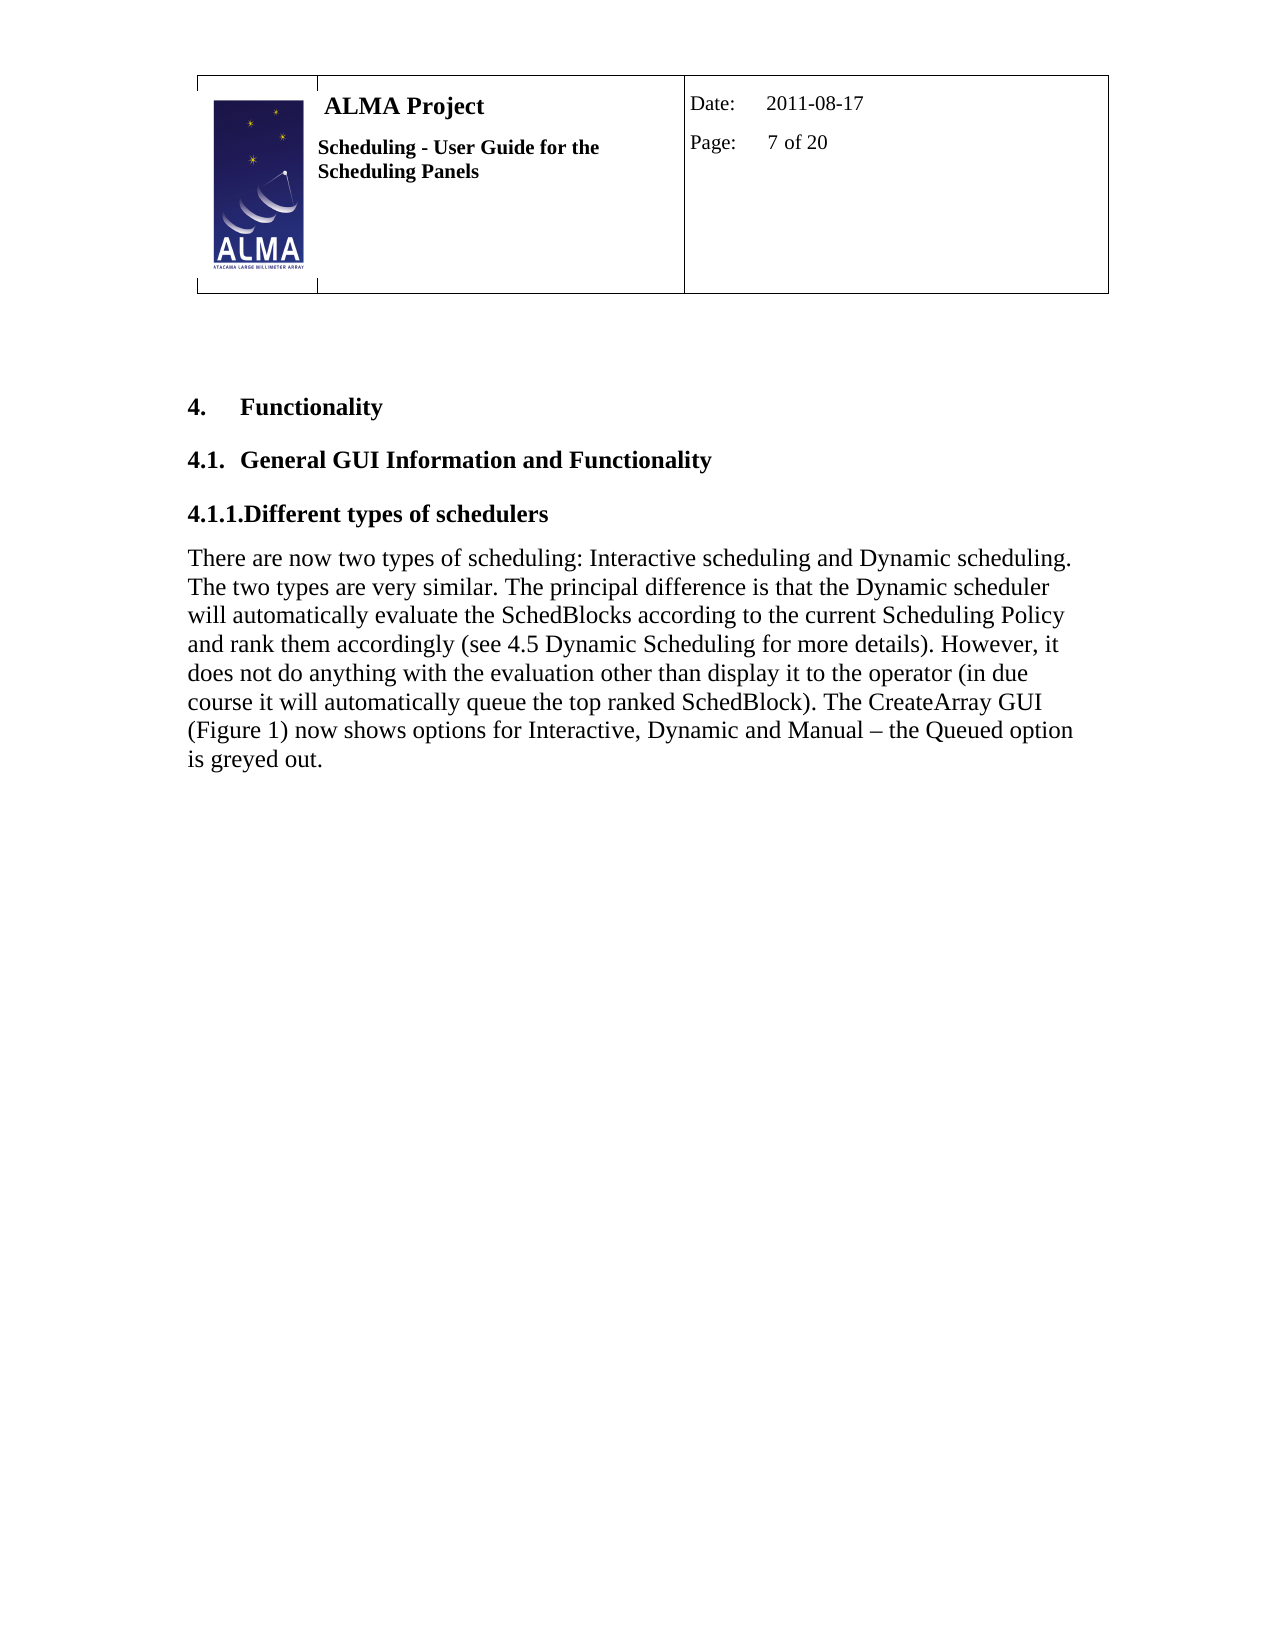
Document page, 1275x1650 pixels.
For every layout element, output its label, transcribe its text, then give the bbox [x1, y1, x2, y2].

subtitle General GUI Information and Functionality [187, 446, 1087, 474]
text There are now two types of scheduling: Interactive scheduling and Dynamic scheduling. The two types are very similar. The principal difference is that the Dynamic scheduler will automatically evaluate the SchedBlocks according to the current Scheduling Policy and rank them accordingly (see 4.5 Dynamic Scheduling for more details). However, it does not do anything with the evaluation other than display it to the operator (in due course it will automatically queue the top ranked SchedBlock). The CreateArray GUI (Figure 1) now shows options for Interactive, Dynamic and Manual – the Queued option is greyed out. [187, 543, 1087, 773]
subtitle Functionality [187, 392, 1087, 421]
subtitle Different types of schedulers [187, 499, 1087, 528]
picture [213, 100, 304, 270]
